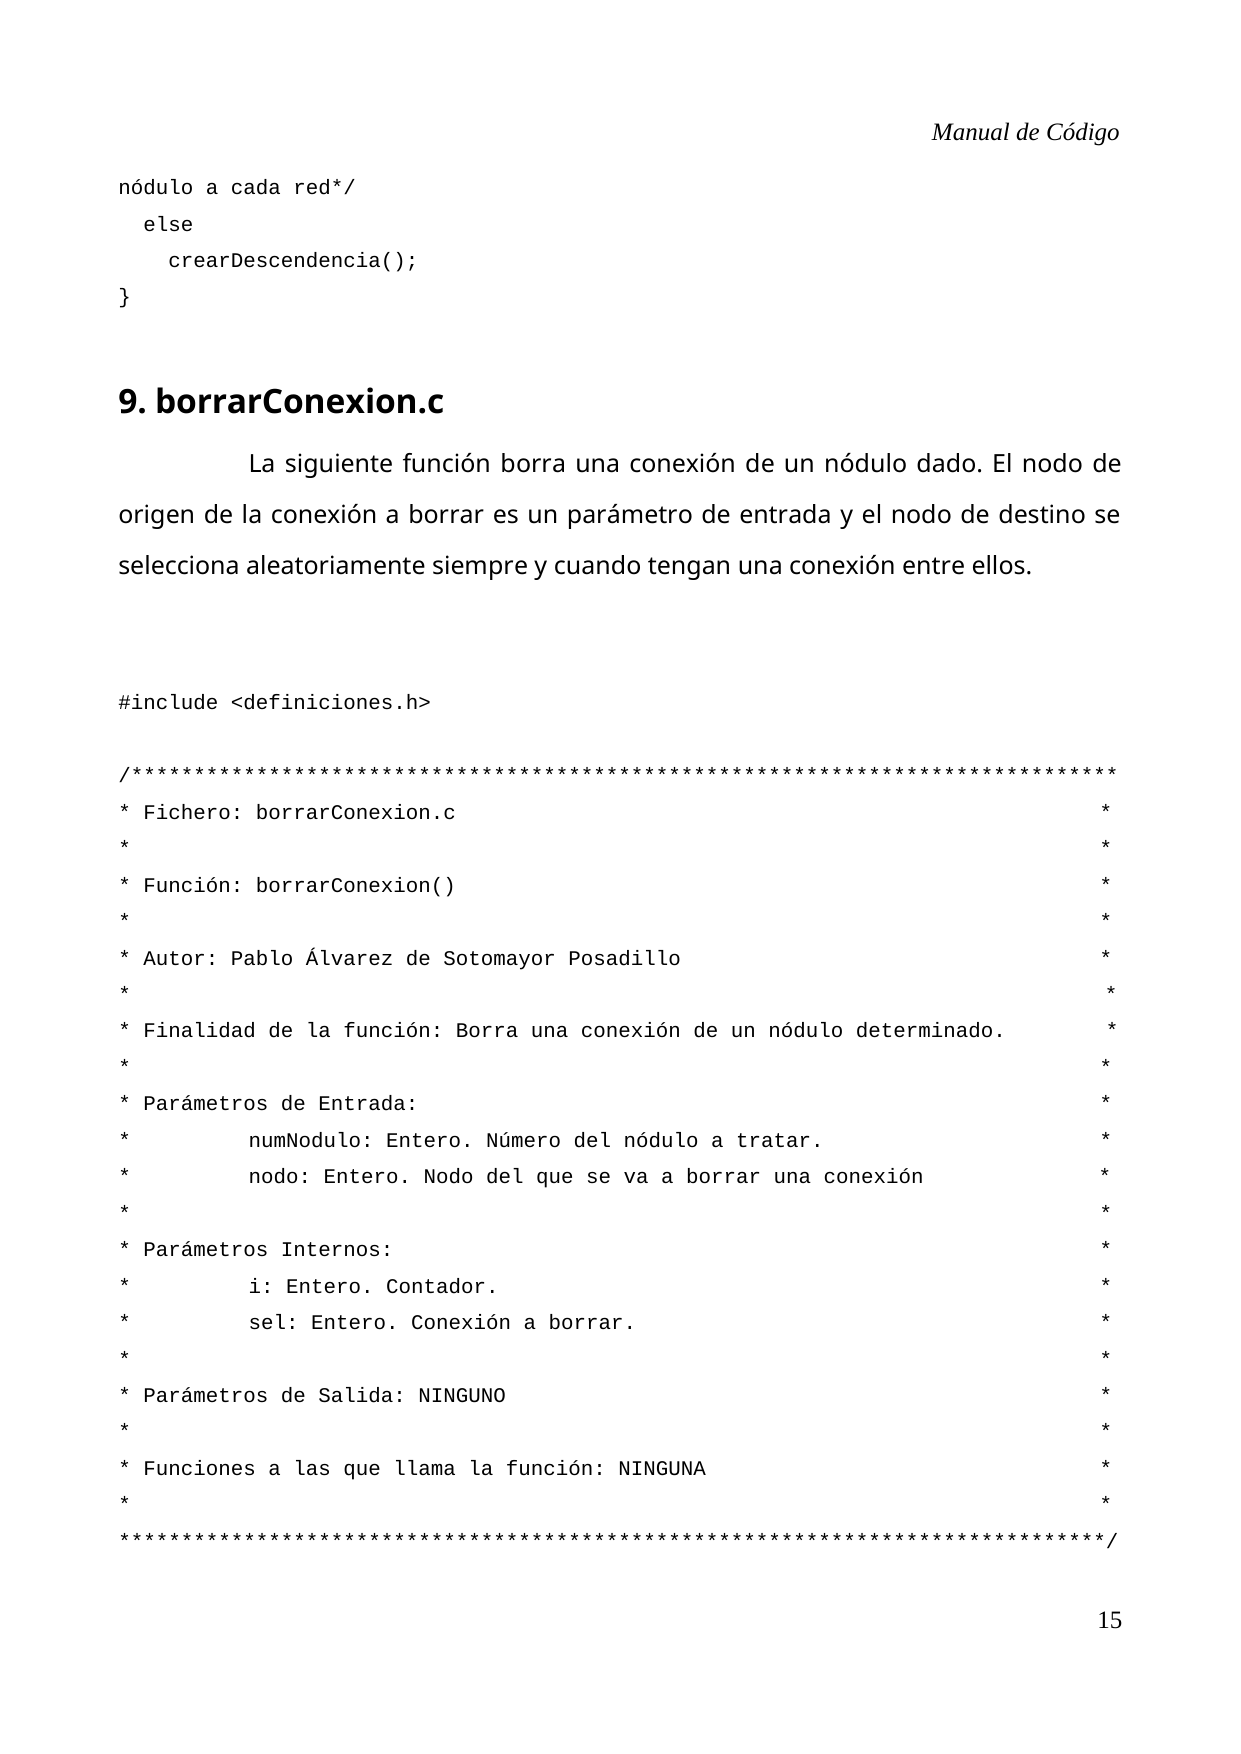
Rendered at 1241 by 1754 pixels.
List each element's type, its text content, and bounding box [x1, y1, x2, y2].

text #include <definiciones.h> [118, 692, 1122, 716]
text } [118, 286, 1122, 310]
text * Función: borrarConexion() * [118, 874, 1122, 898]
text La siguiente función borra una conexión de un nódulo dado. El nodo de origen de la conexión a borrar es un parámetro de entrada y el nodo de destino se selecciona aleatoriamente siempre y cuando tengan una conexión entre ellos. [118, 446, 1122, 582]
text crearDescendencia(); [118, 250, 1122, 274]
text * * [118, 1494, 1122, 1518]
text * i: Entero. Contador. * [118, 1276, 1122, 1299]
text * * [118, 1348, 1122, 1372]
text * * [118, 1421, 1122, 1445]
text * Parámetros de Entrada: * [118, 1093, 1122, 1117]
text * * [118, 1203, 1122, 1227]
text * Parámetros Internos: * [118, 1239, 1122, 1263]
text * * [118, 984, 1122, 1008]
text * numNodulo: Entero. Número del nódulo a tratar. * [118, 1130, 1122, 1154]
text * Finalidad de la función: Borra una conexión de un nódulo determinado. * [118, 1020, 1122, 1044]
text * nodo: Entero. Nodo del que se va a borrar una conexión * [118, 1166, 1122, 1190]
text * sel: Entero. Conexión a borrar. * [118, 1312, 1122, 1336]
text nódulo a cada red*/ [118, 177, 1122, 201]
text * Parámetros de Salida: NINGUNO * [118, 1385, 1122, 1409]
text * * [118, 838, 1122, 862]
text *******************************************************************************/ [118, 1531, 1122, 1555]
text * Funciones a las que llama la función: NINGUNA * [118, 1458, 1122, 1482]
text * Fichero: borrarConexion.c * [118, 802, 1122, 826]
subtitle 9. borrarConexion.c [118, 377, 1122, 423]
text /******************************************************************************* [118, 765, 1122, 789]
text * * [118, 911, 1122, 935]
text * * [118, 1057, 1122, 1081]
text * Autor: Pablo Álvarez de Sotomayor Posadillo * [118, 947, 1122, 971]
text else [118, 213, 1122, 237]
